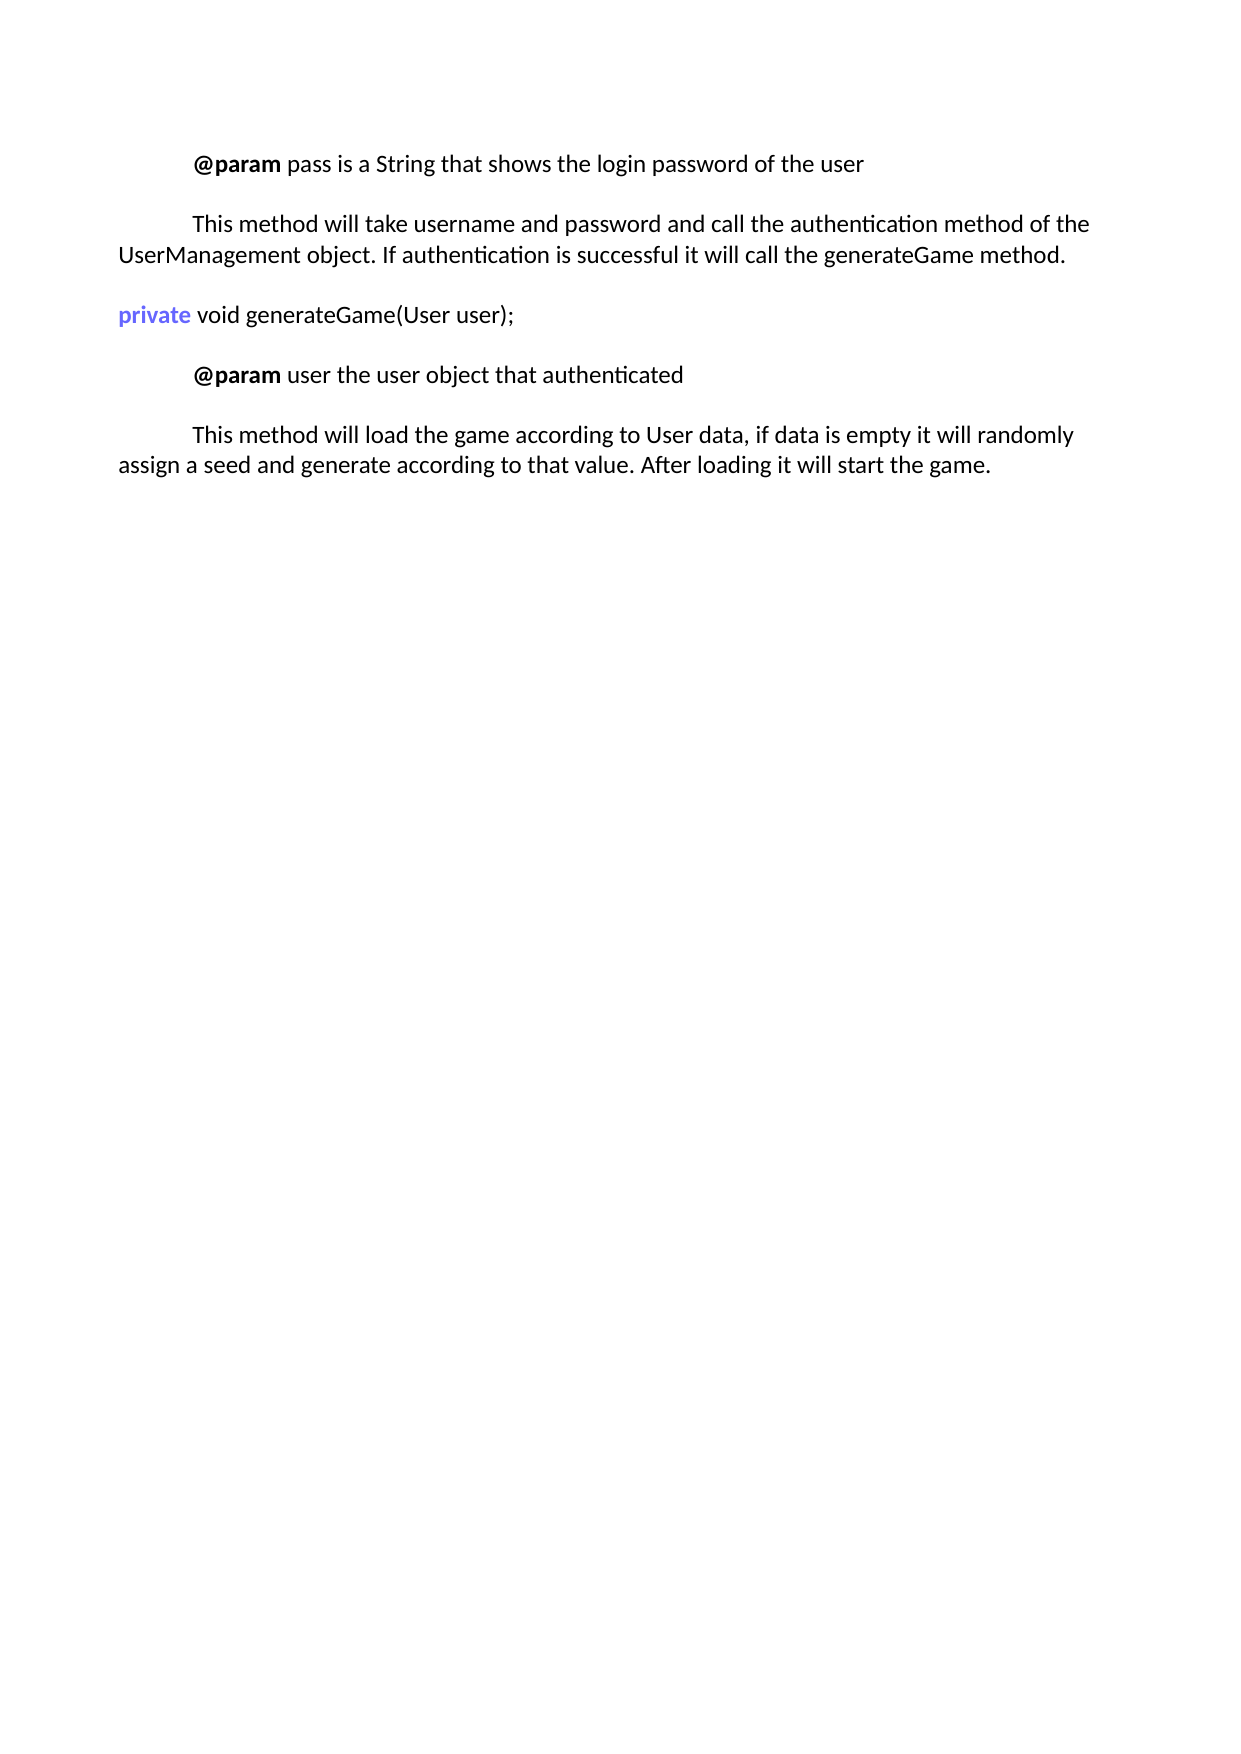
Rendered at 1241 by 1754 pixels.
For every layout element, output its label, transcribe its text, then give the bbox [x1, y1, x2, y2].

text @param user the user object that authenticated [118, 359, 1122, 390]
text private void generateGame(User user); [118, 299, 1122, 330]
text @param pass is a String that shows the login password of the user [118, 118, 1122, 179]
text This method will take username and password and call the authentication method of the UserManagement object. If authentication is successful it will call the generateGame method. [118, 209, 1122, 270]
text This method will load the game according to User data, if data is empty it will randomly assign a seed and generate according to that value. After loading it will start the game. [118, 419, 1122, 480]
